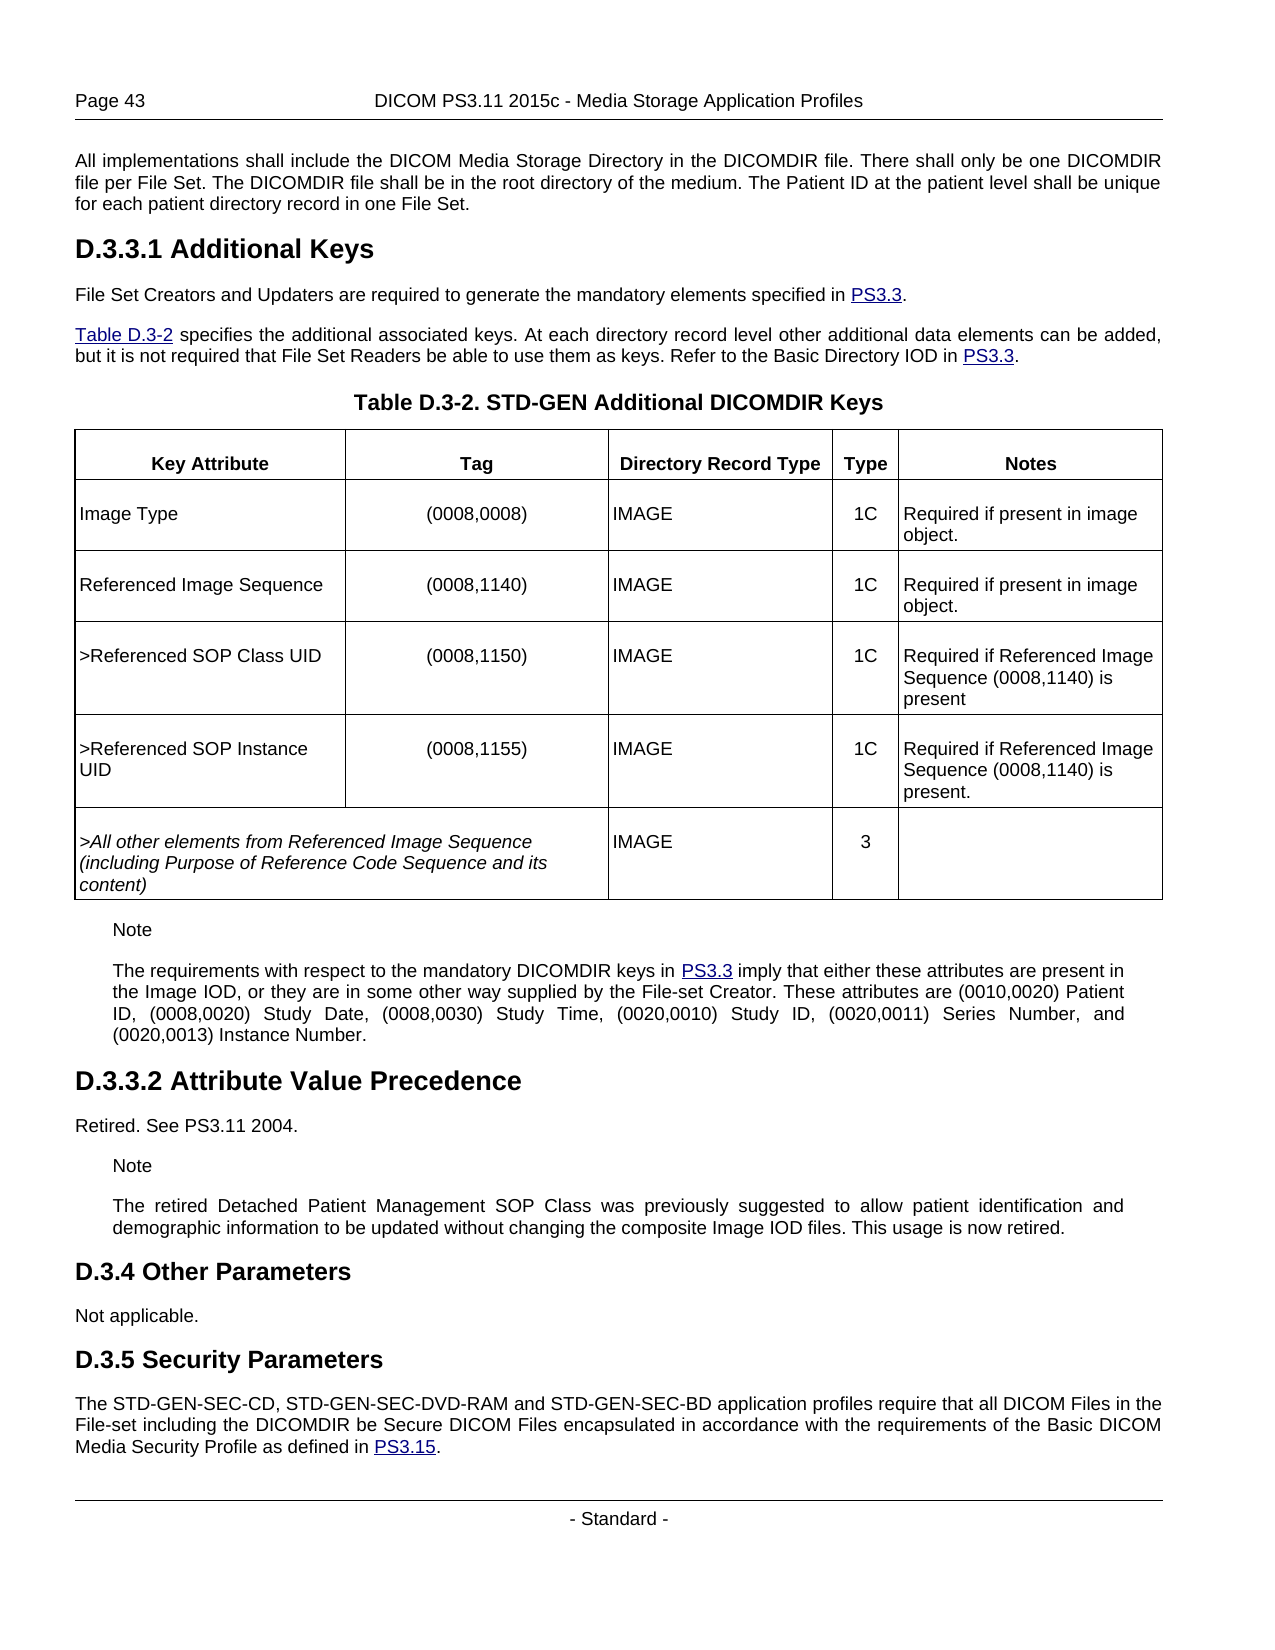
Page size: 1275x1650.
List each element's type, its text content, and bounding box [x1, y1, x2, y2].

table_cell Required if Referenced Image Sequence (0008,1140) is present. [899, 715, 1162, 807]
table_cell Required if Referenced Image Sequence (0008,1140) is present [899, 622, 1162, 714]
table_cell IMAGE [609, 808, 832, 899]
table_cell IMAGE [609, 622, 832, 714]
text D.3.3.1 Additional Keys [75, 233, 1162, 265]
table_cell 3 [833, 808, 898, 899]
table_cell IMAGE [609, 551, 832, 621]
text The STD-GEN-SEC-CD, STD-GEN-SEC-DVD-RAM and STD-GEN-SEC-BD application profiles require that all DICOM Files in the File-set including the DICOMDIR be Secure DICOM Files encapsulated in accordance with the requirements of the Basic DICOM Media Security Profile as defined in PS3.15. [75, 1392, 1162, 1457]
table_cell >Referenced SOP Class UID [76, 622, 345, 714]
text D.3.3.2 Attribute Value Precedence [75, 1064, 1162, 1096]
table_cell (0008,1150) [346, 622, 608, 714]
table_cell (0008,1140) [346, 551, 608, 621]
table_header Directory Record Type [609, 430, 832, 478]
table_cell >All other elements from Referenced Image Sequence (including Purpose of Reference Code Sequence and its content) [76, 808, 608, 899]
table_cell 1C [833, 480, 898, 550]
table_header Type [833, 430, 898, 478]
table_cell 1C [833, 622, 898, 714]
table_cell [899, 808, 1162, 899]
table_cell (0008,1155) [346, 715, 608, 807]
text Not applicable. [75, 1304, 1162, 1326]
text Retired. See PS3.11 2004. [75, 1114, 1162, 1136]
text Table D.3-2 specifies the additional associated keys. At each directory record level other additional data elements can be added, but it is not required that File Set Readers be able to use them as keys. Refer to the Basic Directory IOD in PS3.3. [75, 324, 1162, 367]
table_cell Image Type [76, 480, 345, 550]
table_cell 1C [833, 551, 898, 621]
table_cell Required if present in image object. [899, 480, 1162, 550]
table_cell IMAGE [609, 715, 832, 807]
text The retired Detached Patient Management SOP Class was previously suggested to allow patient identification and demographic information to be updated without changing the composite Image IOD files. This usage is now retired. [112, 1195, 1125, 1238]
text Note [112, 919, 1125, 941]
text File Set Creators and Updaters are required to generate the mandatory elements specified in PS3.3. [75, 283, 1162, 305]
table_cell Referenced Image Sequence [76, 551, 345, 621]
text D.3.4 Other Parameters [75, 1257, 1162, 1286]
table_header Key Attribute [76, 430, 345, 478]
table_cell IMAGE [609, 480, 832, 550]
text Note [112, 1155, 1125, 1176]
text The requirements with respect to the mandatory DICOMDIR keys in PS3.3 imply that either these attributes are present in the Image IOD, or they are in some other way supplied by the File-set Creator. These attributes are (0010,0020) Patient ID, (0008,0020) Study Date, (0008,0030) Study Time, (0020,0010) Study ID, (0020,0011) Series Number, and (0020,0013) Instance Number. [112, 959, 1125, 1046]
table_cell 1C [833, 715, 898, 807]
table_header Tag [346, 430, 608, 478]
table_cell >Referenced SOP Instance UID [76, 715, 345, 807]
table_cell Required if present in image object. [899, 551, 1162, 621]
table_header Notes [899, 430, 1162, 478]
text Table D.3-2. STD-GEN Additional DICOMDIR Keys [75, 389, 1162, 415]
table_cell (0008,0008) [346, 480, 608, 550]
text D.3.5 Security Parameters [75, 1345, 1162, 1373]
text All implementations shall include the DICOM Media Storage Directory in the DICOMDIR file. There shall only be one DICOMDIR file per File Set. The DICOMDIR file shall be in the root directory of the medium. The Patient ID at the patient level shall be unique for each patient directory record in one File Set. [75, 150, 1162, 215]
